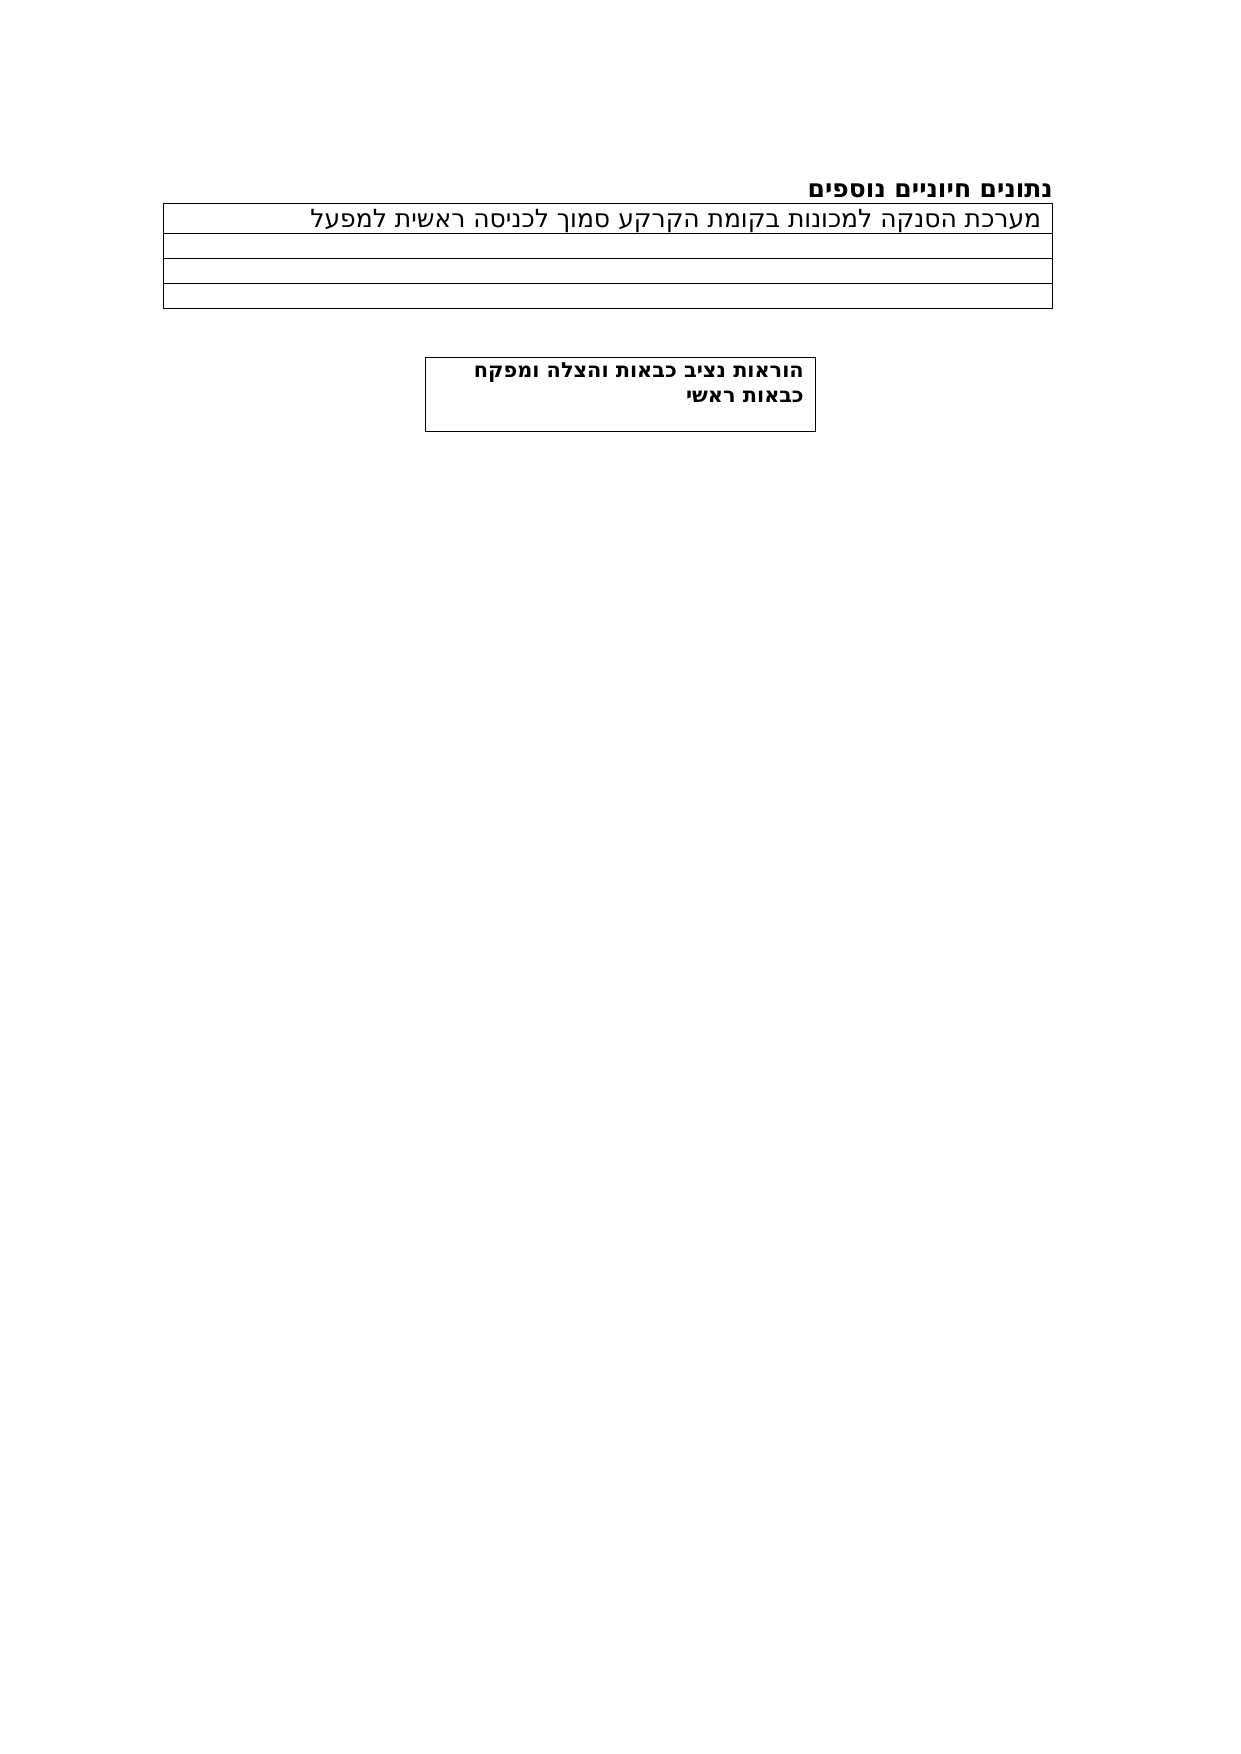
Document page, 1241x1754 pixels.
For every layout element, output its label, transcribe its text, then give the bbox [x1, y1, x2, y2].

table_header הוראות נציב כבאות והצלה ומפקח כבאות ראשי [426, 358, 815, 431]
table_header מערכת הסנקה למכונות בקומת הקרקע סמוך לכניסה ראשית למפעל [164, 204, 1052, 233]
table_cell [164, 284, 1052, 308]
table_cell [164, 234, 1052, 258]
table_cell [164, 259, 1052, 283]
text נתונים חיוניים נוספים [187, 174, 1053, 203]
